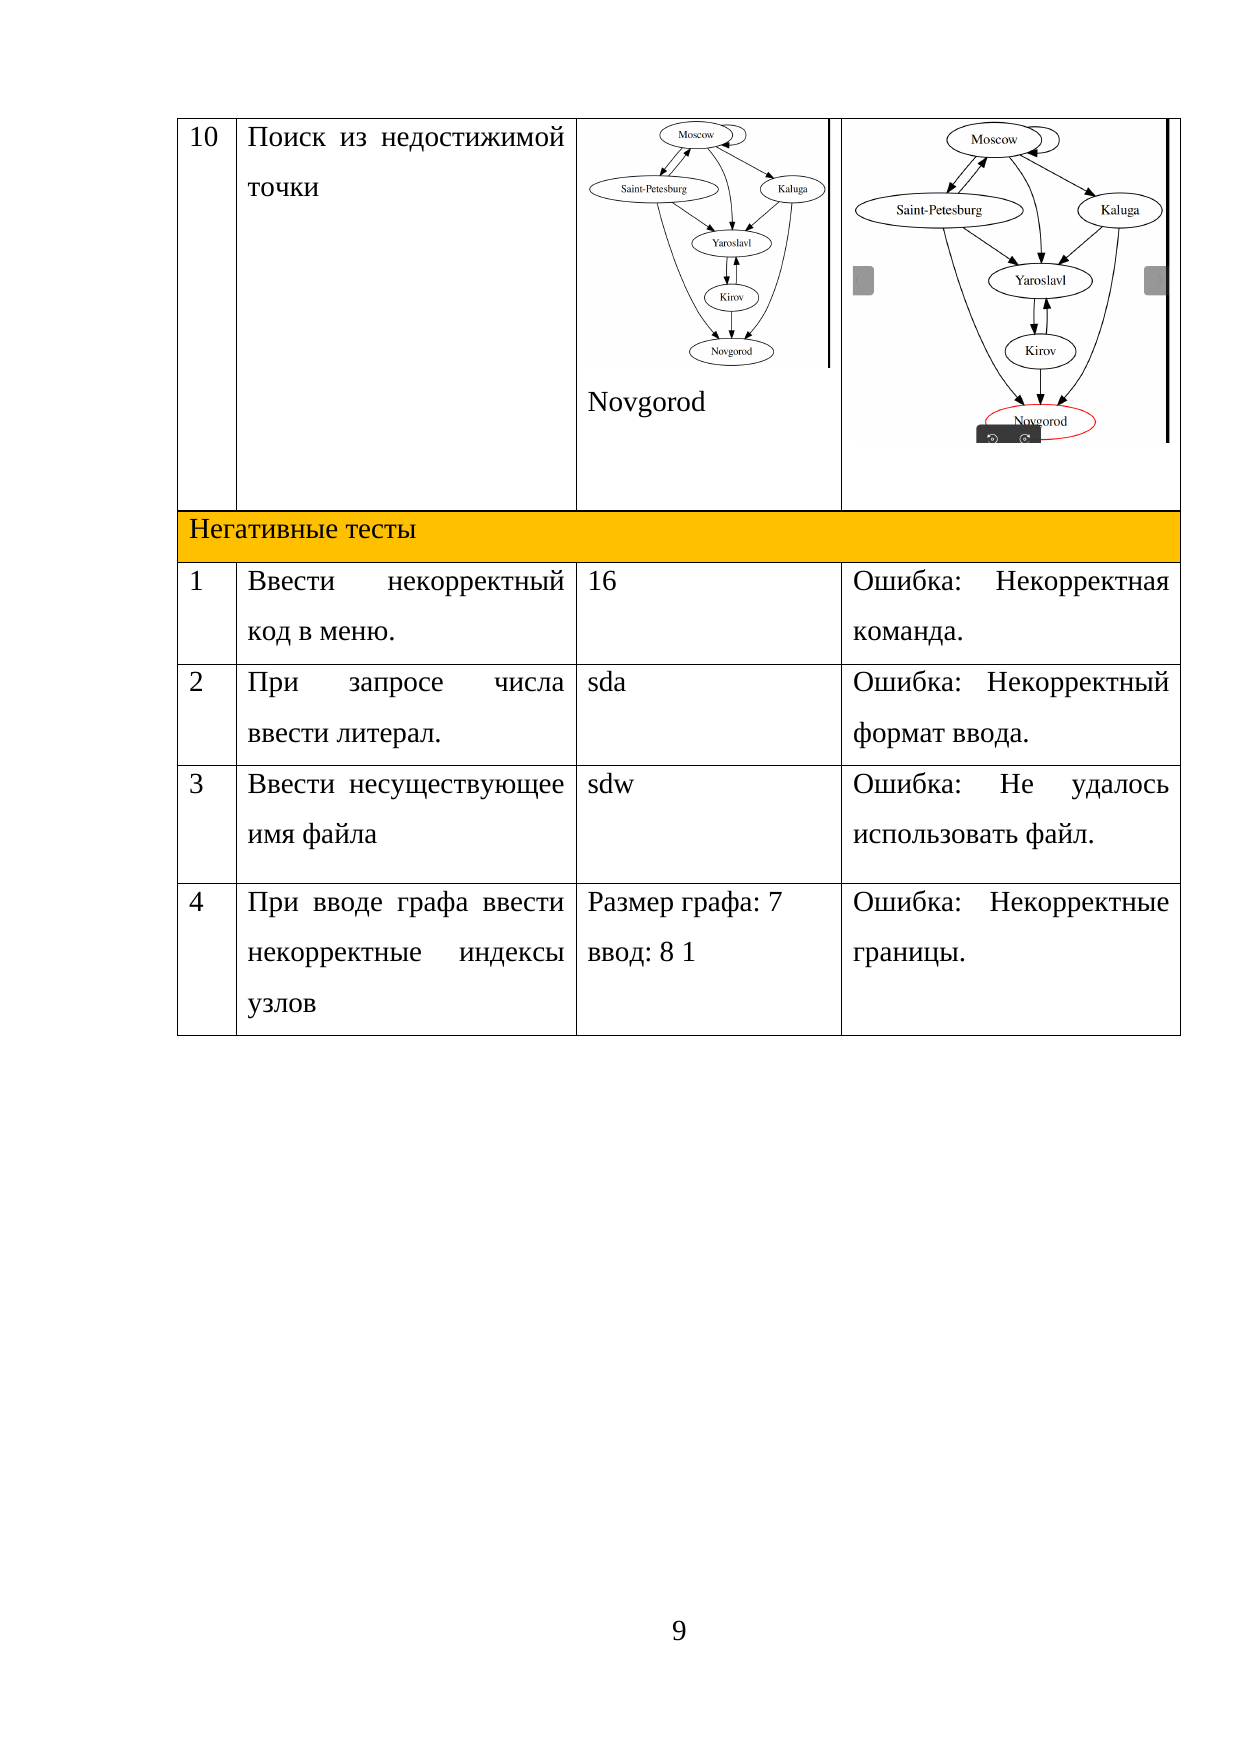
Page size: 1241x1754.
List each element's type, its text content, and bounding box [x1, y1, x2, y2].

table_cell Размер графа: 7 ввод: 8 1 [577, 884, 841, 1035]
table_header Негативные тесты [178, 512, 1180, 562]
table_cell 16 [577, 563, 841, 663]
table_cell 2 [178, 665, 236, 765]
table_cell Поиск из недостижимой точки [237, 119, 576, 509]
table_cell 4 [178, 884, 236, 1035]
table_cell Ошибка: Некорректные границы. [842, 884, 1180, 1035]
table_cell Ошибка: Некорректный формат ввода. [842, 665, 1180, 765]
table_cell Ввести некорректный код в меню. [237, 563, 576, 663]
table_cell Ошибка: Некорректная команда. [842, 563, 1180, 663]
table_cell 3 [178, 766, 236, 883]
table_cell При запросе числа ввести литерал. [237, 665, 576, 765]
table_cell sdw [577, 766, 841, 883]
table_cell Novgorod [577, 119, 841, 509]
table_cell Ошибка: Не удалось использовать файл. [842, 766, 1180, 883]
picture [587, 119, 831, 368]
table_cell Ввести несуществующее имя файла [237, 766, 576, 883]
picture [852, 119, 1170, 443]
table_cell При вводе графа ввести некорректные индексы узлов [237, 884, 576, 1035]
table_cell sda [577, 665, 841, 765]
table_cell [842, 119, 1180, 509]
table_cell 10 [178, 119, 236, 509]
table_cell 1 [178, 563, 236, 663]
